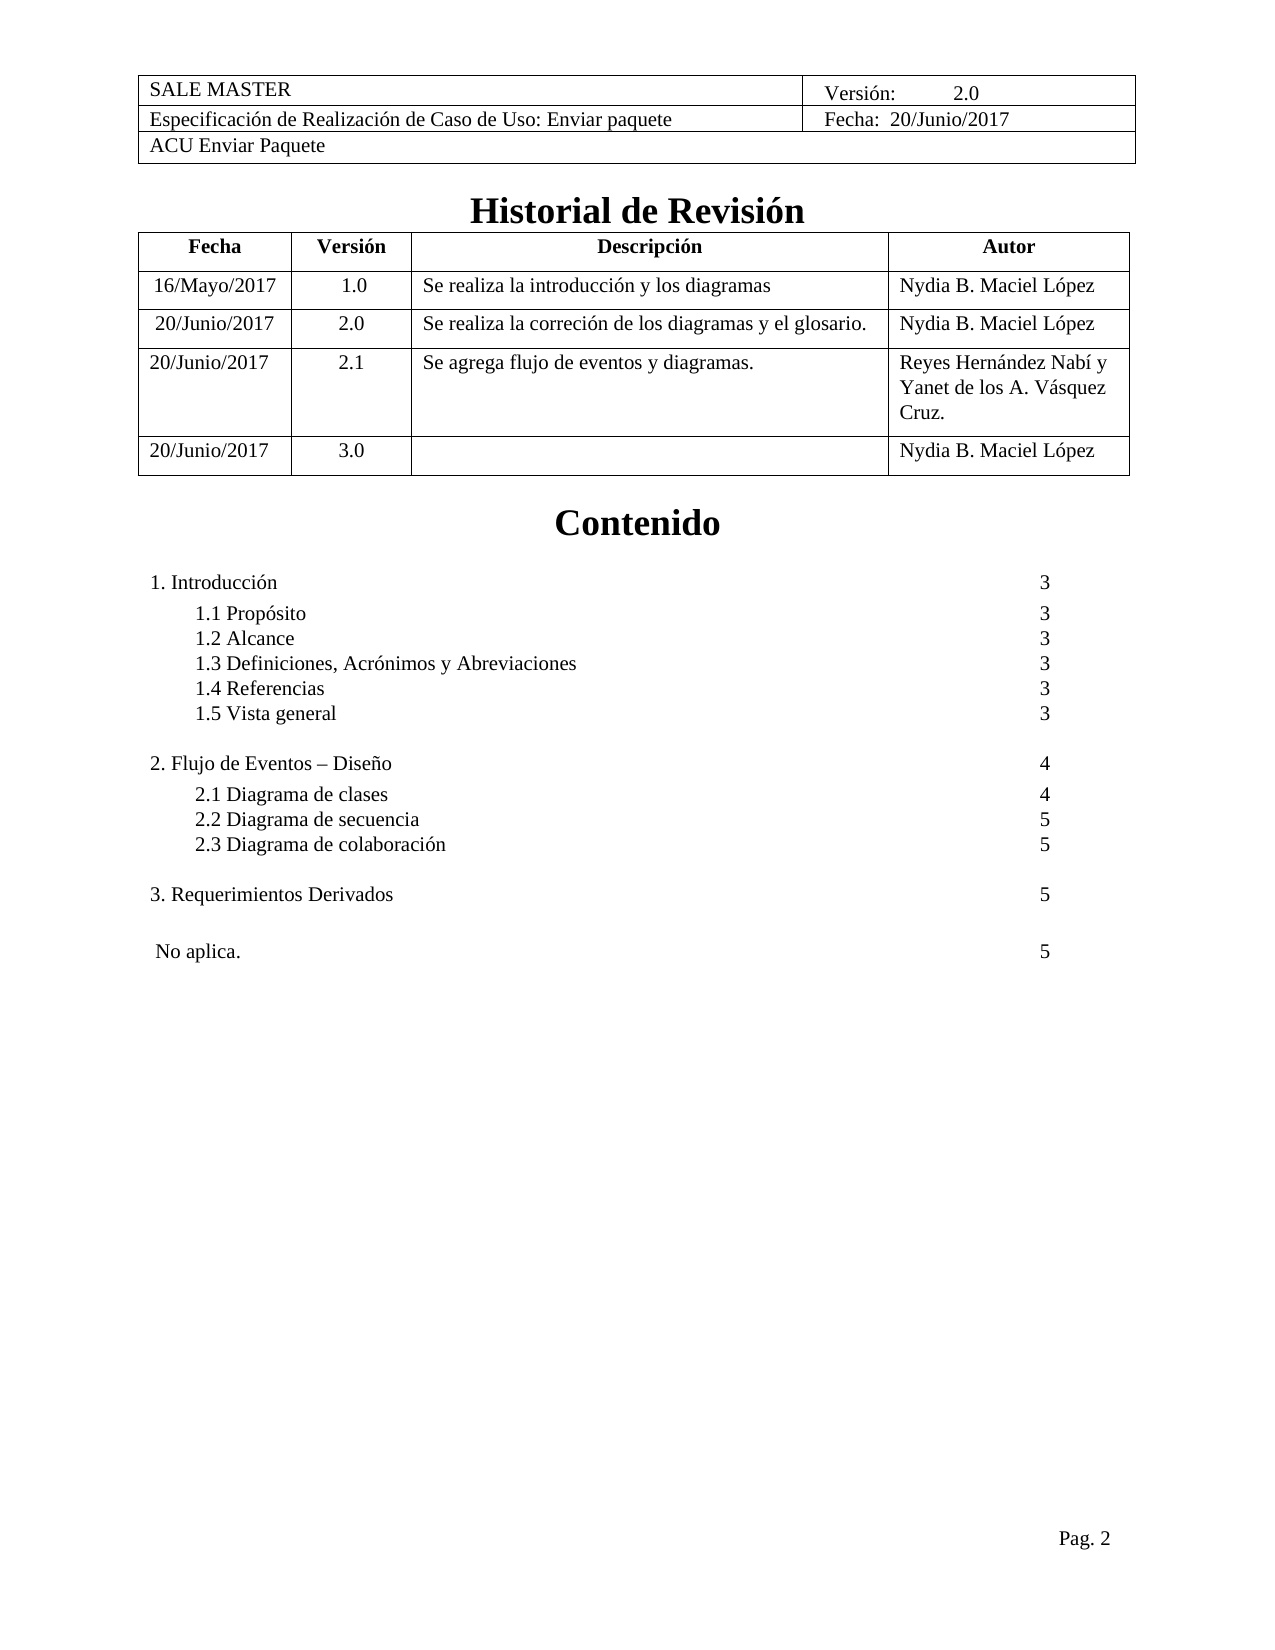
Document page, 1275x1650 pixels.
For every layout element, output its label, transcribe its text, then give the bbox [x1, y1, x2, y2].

table_cell 16/Mayo/2017 [139, 272, 291, 309]
text 2.1 Diagrama de clases 4 [195, 781, 1050, 806]
subtitle Contenido [150, 501, 1125, 544]
subtitle Historial de Revisión [150, 189, 1125, 232]
text 2. Flujo de Eventos – Diseño 4 [150, 750, 1050, 775]
table_header Autor [889, 233, 1129, 271]
table_cell 1.0 [292, 272, 411, 309]
table_cell Nydia B. Maciel López [889, 310, 1129, 348]
table_cell 2.0 [292, 310, 411, 348]
text 1.3 Definiciones, Acrónimos y Abreviaciones 3 [195, 650, 1050, 675]
table_cell 2.1 [292, 349, 411, 436]
text 2.3 Diagrama de colaboración 5 [195, 831, 1050, 856]
table_header Fecha [139, 233, 291, 271]
table_header Versión [292, 233, 411, 271]
table_header Descripción [412, 233, 888, 271]
text 1.1 Propósito 3 [195, 600, 1050, 625]
table_cell Nydia B. Maciel López [889, 272, 1129, 309]
table_cell Se agrega flujo de eventos y diagramas. [412, 349, 888, 436]
table_cell 20/Junio/2017 [139, 349, 291, 436]
text 1.5 Vista general 3 [195, 700, 1050, 725]
table_cell 20/Junio/2017 [139, 310, 291, 348]
text No aplica. 5 [150, 938, 1050, 963]
table_cell Nydia B. Maciel López [889, 437, 1129, 475]
text 2.2 Diagrama de secuencia 5 [195, 806, 1050, 831]
table_cell Se realiza la correción de los diagramas y el glosario. [412, 310, 888, 348]
table_cell [412, 437, 888, 475]
table_cell Se realiza la introducción y los diagramas [412, 272, 888, 309]
text 1. Introducción 3 [150, 569, 1050, 594]
table_cell 3.0 [292, 437, 411, 475]
text 1.2 Alcance 3 [195, 625, 1050, 650]
text 1.4 Referencias 3 [195, 675, 1050, 700]
table_cell 20/Junio/2017 [139, 437, 291, 475]
text 3. Requerimientos Derivados 5 [150, 881, 1050, 906]
table_cell Reyes Hernández Nabí y Yanet de los A. Vásquez Cruz. [889, 349, 1129, 436]
